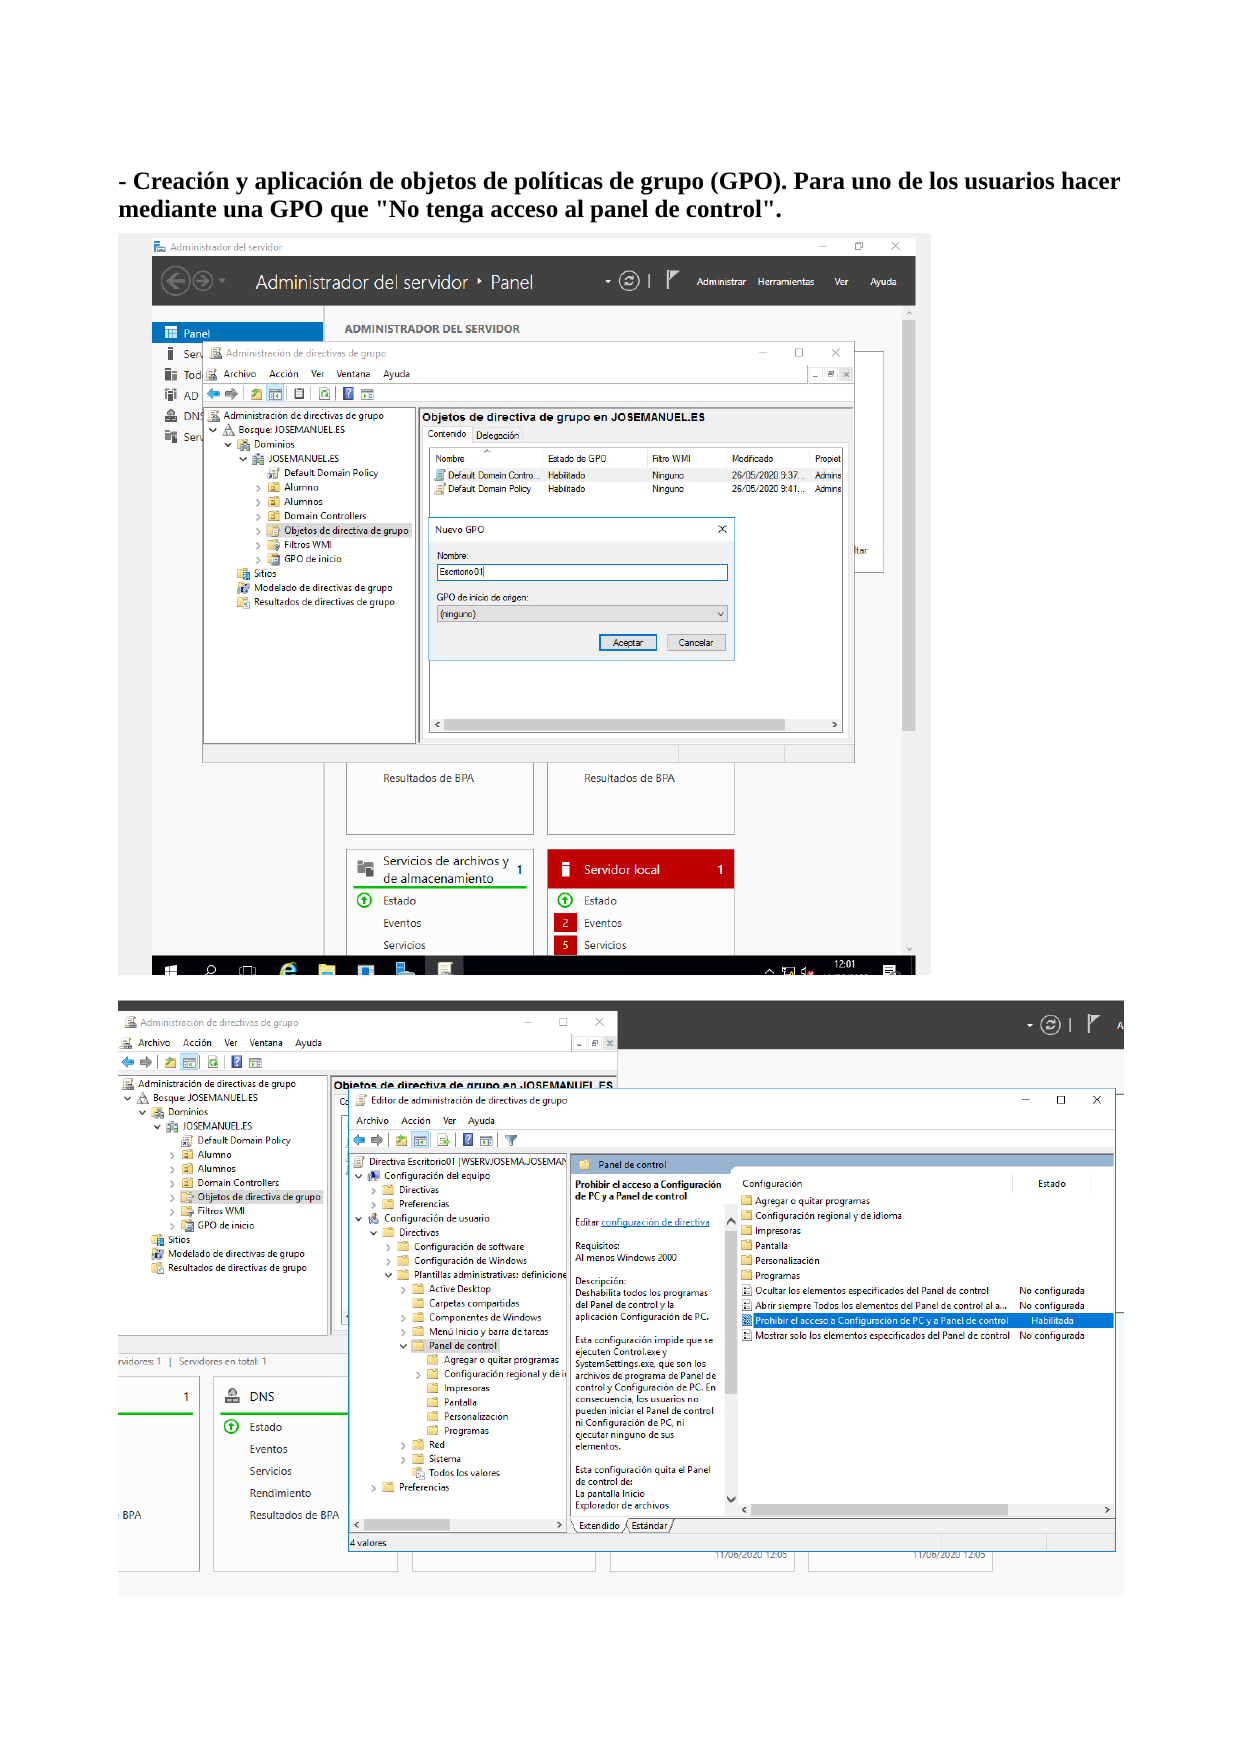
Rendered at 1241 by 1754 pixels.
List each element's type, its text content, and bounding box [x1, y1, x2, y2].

picture [118, 223, 931, 975]
text - Creación y aplicación de objetos de políticas de grupo (GPO). Para uno de los usuarios hacer mediante una GPO que "No tenga acceso al panel de control". [118, 166, 1122, 223]
picture [118, 993, 1124, 1597]
